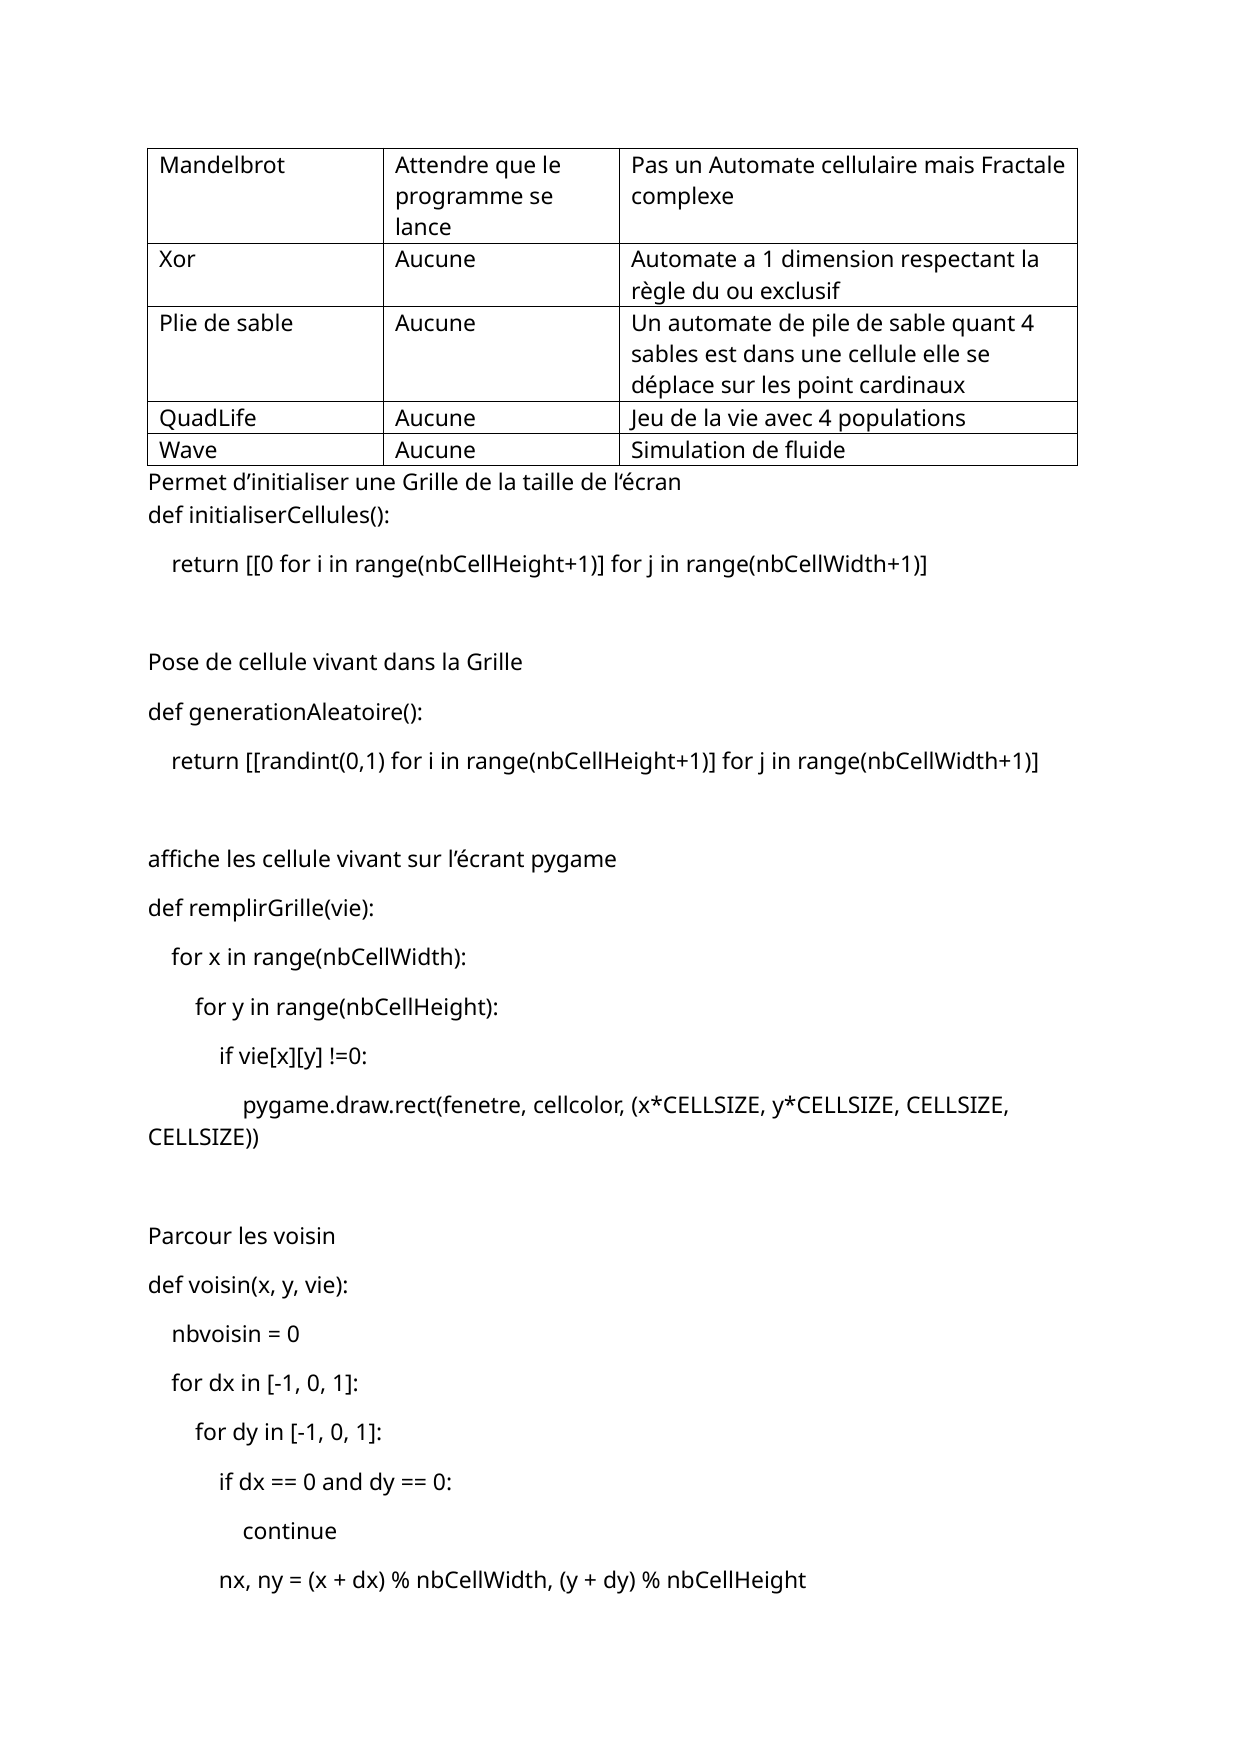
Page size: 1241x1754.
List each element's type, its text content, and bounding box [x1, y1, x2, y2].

table_cell Simulation de fluide [620, 434, 1077, 465]
table_cell Jeu de la vie avec 4 populations [620, 402, 1077, 433]
table_cell Plie de sable [148, 307, 383, 401]
table_cell Attendre que le programme se lance [384, 149, 619, 242]
text def remplirGrille(vie): [148, 892, 1093, 923]
text if dx == 0 and dy == 0: [148, 1466, 1093, 1497]
text def generationAleatoire(): [148, 696, 1093, 727]
table_cell Xor [148, 244, 383, 306]
table_cell Wave [148, 434, 383, 465]
table_cell Mandelbrot [148, 149, 383, 242]
table_cell Aucune [384, 434, 619, 465]
text return [[0 for i in range(nbCellHeight+1)] for j in range(nbCellWidth+1)] [148, 548, 1093, 579]
table_cell Aucune [384, 244, 619, 306]
text nx, ny = (x + dx) % nbCellWidth, (y + dy) % nbCellHeight [148, 1564, 1093, 1595]
text Pose de cellule vivant dans la Grille [148, 646, 1093, 678]
text for dy in [-1, 0, 1]: [148, 1416, 1093, 1448]
text def voisin(x, y, vie): [148, 1269, 1093, 1300]
text if vie[x][y] !=0: [148, 1040, 1093, 1071]
table_cell Aucune [384, 402, 619, 433]
table_cell Automate a 1 dimension respectant la règle du ou exclusif [620, 244, 1077, 306]
text nbvoisin = 0 [148, 1318, 1093, 1349]
text Parcour les voisin [148, 1220, 1093, 1251]
text for y in range(nbCellHeight): [148, 991, 1093, 1022]
text affiche les cellule vivant sur l’écrant pygame [148, 843, 1093, 874]
text return [[randint(0,1) for i in range(nbCellHeight+1)] for j in range(nbCellWidth+1)] [148, 745, 1093, 776]
table_cell Pas un Automate cellulaire mais Fractale complexe [620, 149, 1077, 242]
table_cell Un automate de pile de sable quant 4 sables est dans une cellule elle se déplace sur les point cardinaux [620, 307, 1077, 401]
text for dx in [-1, 0, 1]: [148, 1367, 1093, 1398]
table_cell Aucune [384, 307, 619, 401]
text Permet d’initialiser une Grille de la taille de l‘écran def initialiserCellules(): [148, 466, 1093, 530]
text continue [148, 1515, 1093, 1546]
text pygame.draw.rect(fenetre, cellcolor, (x*CELLSIZE, y*CELLSIZE, CELLSIZE, CELLSIZE)) [148, 1089, 1093, 1153]
table_cell QuadLife [148, 402, 383, 433]
text for x in range(nbCellWidth): [148, 941, 1093, 973]
